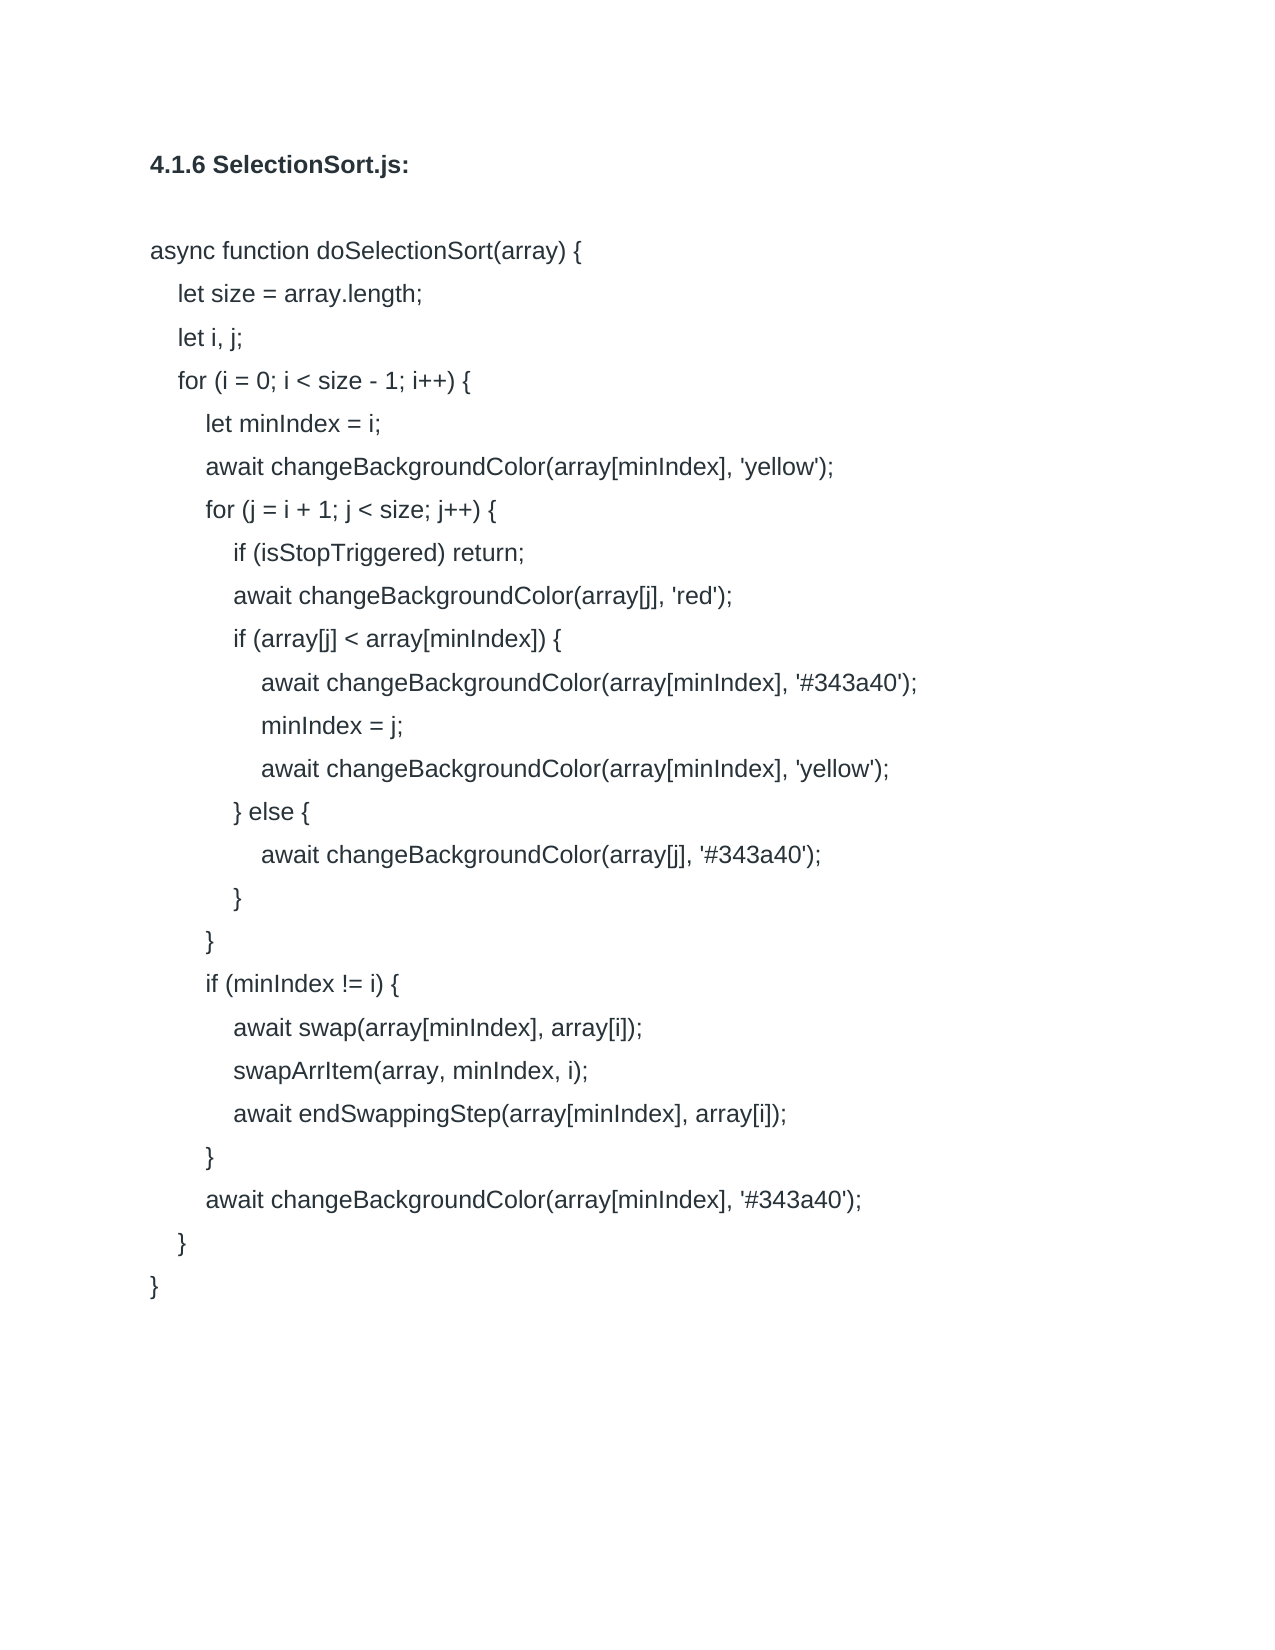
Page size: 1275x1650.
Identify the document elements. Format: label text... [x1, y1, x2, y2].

text if (isStopTriggered) return; [150, 538, 1125, 567]
text } [150, 1228, 1125, 1257]
text let i, j; [150, 322, 1125, 351]
text await changeBackgroundColor(array[minIndex], 'yellow'); [150, 754, 1125, 782]
text await changeBackgroundColor(array[minIndex], 'yellow'); [150, 452, 1125, 481]
text } [150, 1142, 1125, 1171]
text minIndex = j; [150, 711, 1125, 739]
text await changeBackgroundColor(array[j], 'red'); [150, 581, 1125, 610]
text let size = array.length; [150, 279, 1125, 308]
text await swap(array[minIndex], array[i]); [150, 1012, 1125, 1041]
text 4.1.6 SelectionSort.js: [150, 150, 1125, 179]
text let minIndex = i; [150, 409, 1125, 437]
text await changeBackgroundColor(array[minIndex], '#343a40'); [150, 1185, 1125, 1214]
text for (j = i + 1; j < size; j++) { [150, 495, 1125, 524]
text await changeBackgroundColor(array[j], '#343a40'); [150, 840, 1125, 869]
text } [150, 883, 1125, 912]
text for (i = 0; i < size - 1; i++) { [150, 366, 1125, 394]
text await endSwappingStep(array[minIndex], array[i]); [150, 1099, 1125, 1127]
text } [150, 1271, 1125, 1300]
text } [150, 926, 1125, 955]
text if (minIndex != i) { [150, 969, 1125, 998]
text swapArrItem(array, minIndex, i); [150, 1056, 1125, 1084]
text async function doSelectionSort(array) { [150, 236, 1125, 265]
text await changeBackgroundColor(array[minIndex], '#343a40'); [150, 667, 1125, 696]
text } else { [150, 797, 1125, 826]
text if (array[j] < array[minIndex]) { [150, 624, 1125, 653]
